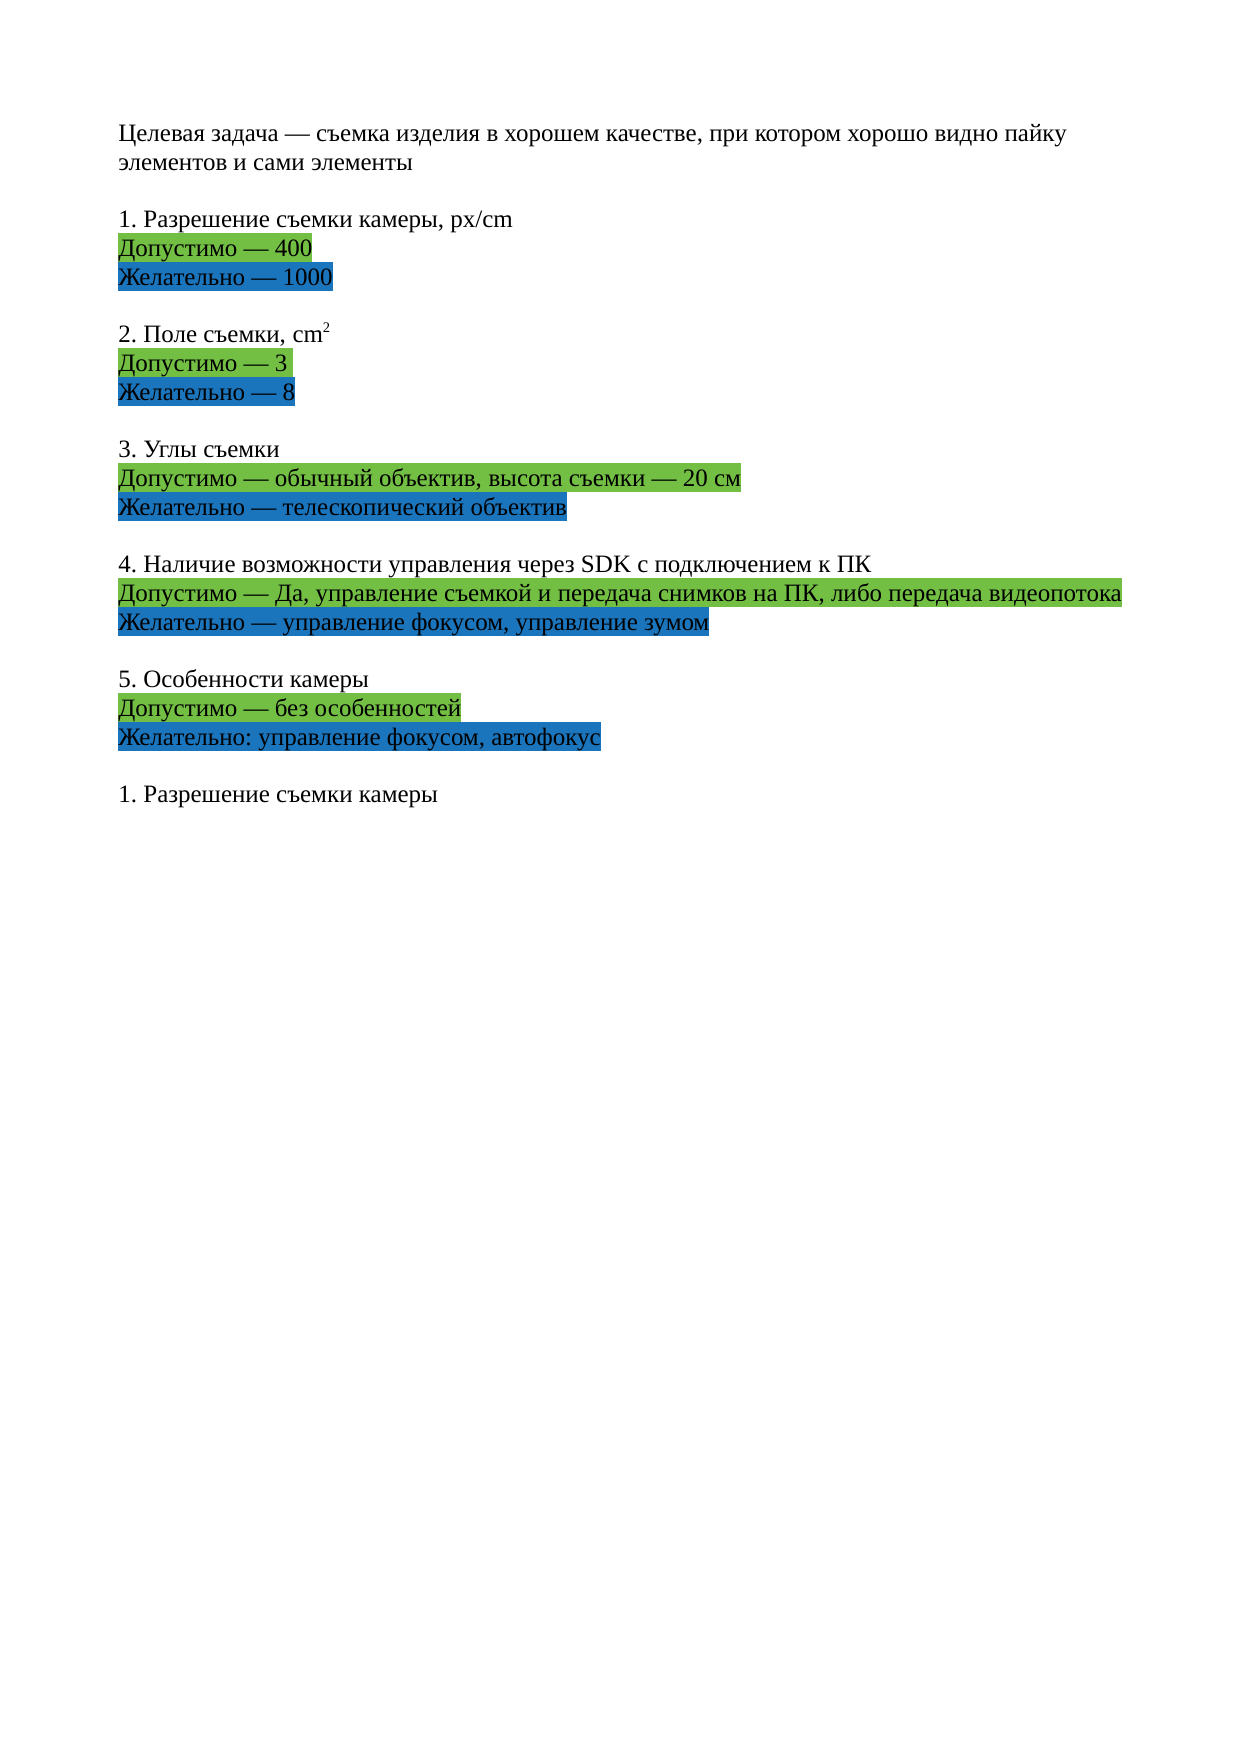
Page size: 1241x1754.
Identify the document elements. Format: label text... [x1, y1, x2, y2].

text 5. Особенности камеры [118, 664, 1122, 693]
text Допустимо — 400 [118, 233, 1122, 262]
text Желательно: управление фокусом, автофокус [118, 722, 1122, 751]
text Желательно — телескопический объектив [118, 492, 1122, 521]
text Желательно — управление фокусом, управление зумом [118, 607, 1122, 636]
text 1. Разрешение съемки камеры, px/cm [118, 204, 1122, 233]
text Допустимо — 3 [118, 348, 1122, 377]
text 4. Наличие возможности управления через SDK с подключением к ПК [118, 549, 1122, 578]
text 2. Поле съемки, cm2 [118, 319, 1122, 348]
text Допустимо — без особенностей [118, 693, 1122, 722]
text 1. Разрешение съемки камеры [118, 779, 1122, 808]
text Допустимо — обычный объектив, высота съемки — 20 см [118, 463, 1122, 492]
text Желательно — 1000 [118, 262, 1122, 291]
text Допустимо — Да, управление съемкой и передача снимков на ПК, либо передача видеопотока [118, 578, 1122, 607]
text 3. Углы съемки [118, 434, 1122, 463]
text Желательно — 8 [118, 377, 1122, 406]
text Целевая задача — съемка изделия в хорошем качестве, при котором хорошо видно пайку элементов и сами элементы [118, 118, 1122, 176]
